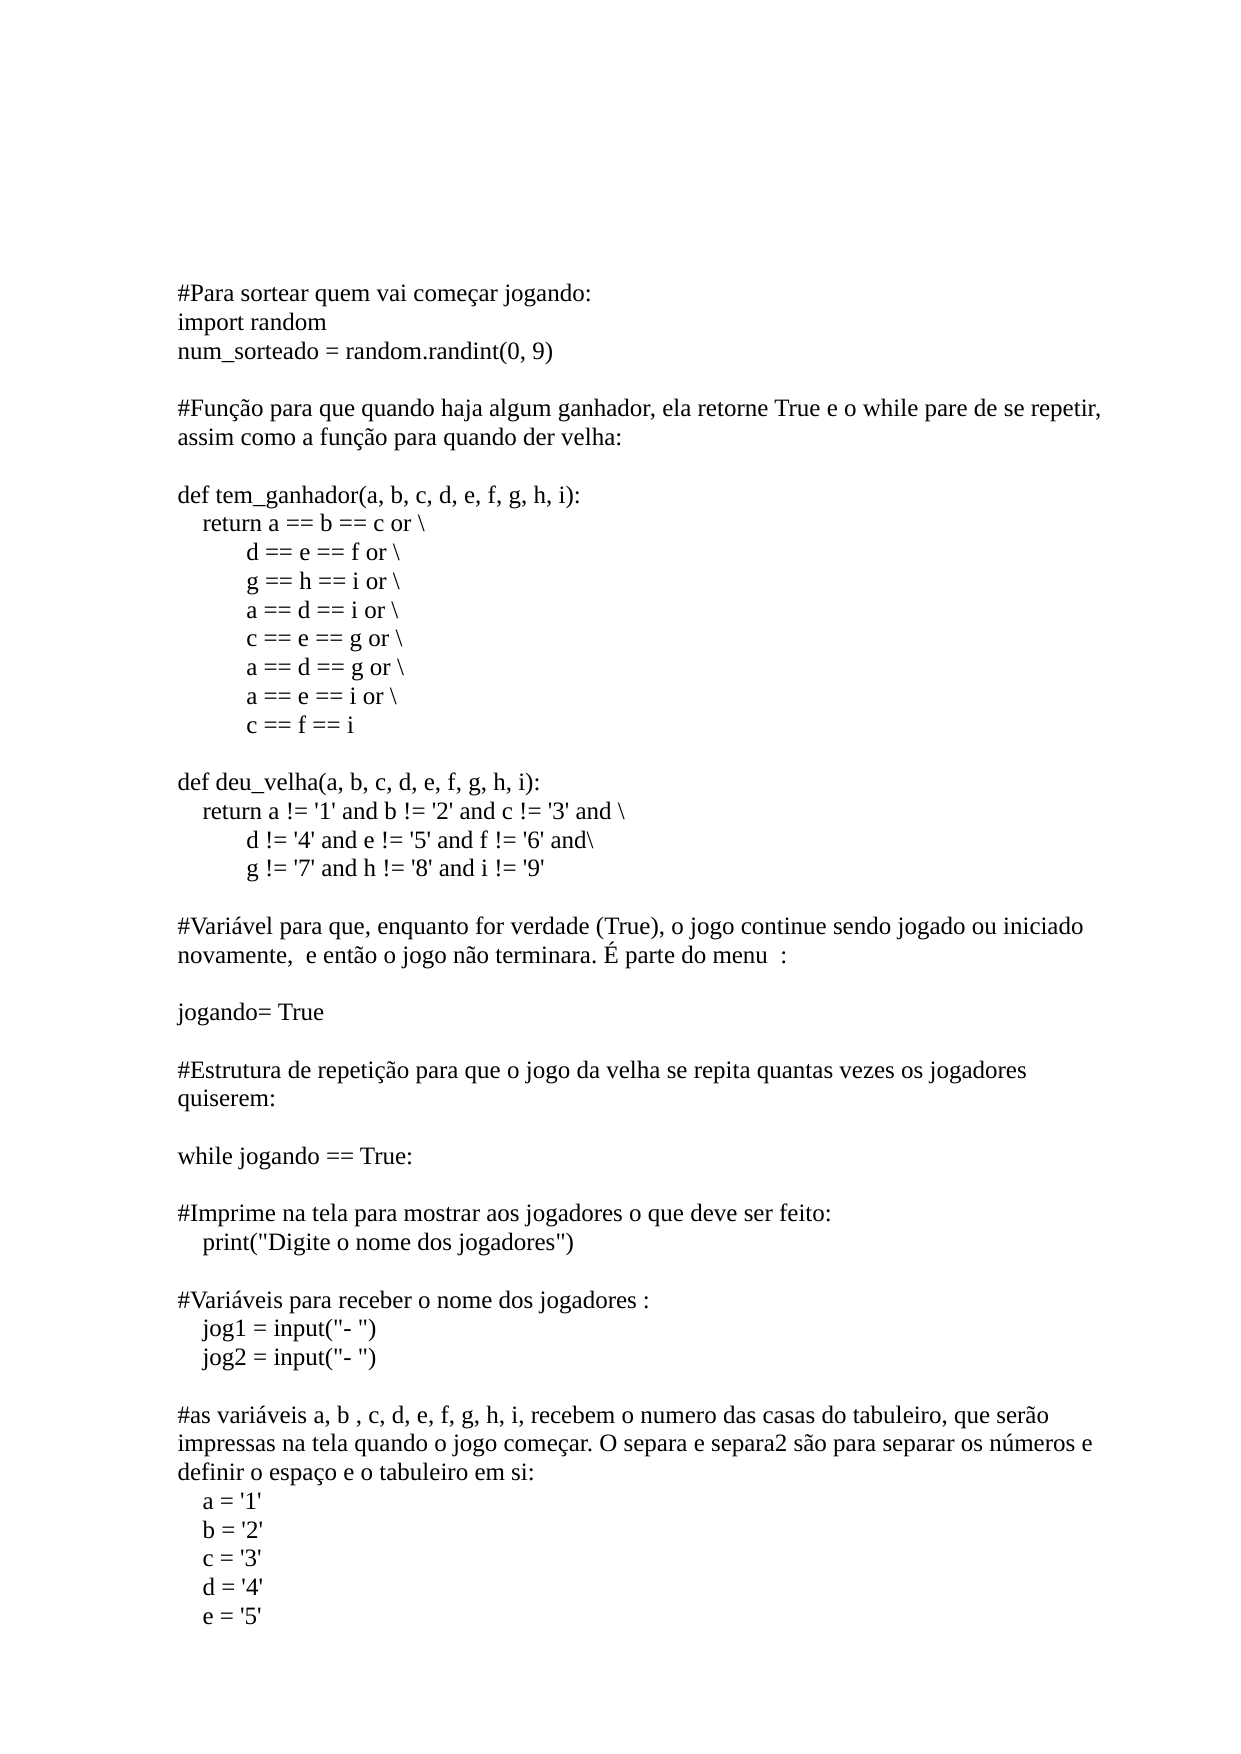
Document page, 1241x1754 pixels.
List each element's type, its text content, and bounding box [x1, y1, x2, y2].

text #Variável para que, enquanto for verdade (True), o jogo continue sendo jogado ou iniciado novamente, e então o jogo não terminara. É parte do menu : [177, 911, 1122, 968]
text print("Digite o nome dos jogadores") [177, 1227, 1122, 1256]
text jogando= True [177, 997, 1122, 1026]
text c = '3' [177, 1543, 1122, 1572]
text b = '2' [177, 1515, 1122, 1543]
text a == e == i or \ [177, 681, 1122, 710]
text c == e == g or \ [177, 623, 1122, 652]
text def tem_ganhador(a, b, c, d, e, f, g, h, i): [177, 480, 1122, 508]
text #Estrutura de repetição para que o jogo da velha se repita quantas vezes os jogadores quiserem: [177, 1055, 1122, 1112]
text d = '4' [177, 1572, 1122, 1601]
text a == d == i or \ [177, 595, 1122, 623]
text return a != '1' and b != '2' and c != '3' and \ [177, 796, 1122, 825]
text import random [177, 307, 1122, 336]
text #Variáveis para receber o nome dos jogadores : [177, 1285, 1122, 1313]
text g == h == i or \ [177, 566, 1122, 595]
text #as variáveis a, b , c, d, e, f, g, h, i, recebem o numero das casas do tabuleiro, que serão impressas na tela quando o jogo começar. O separa e separa2 são para separar os números e definir o espaço e o tabuleiro em si: [177, 1400, 1122, 1486]
text c == f == i [177, 710, 1122, 738]
text d == e == f or \ [177, 537, 1122, 566]
text def deu_velha(a, b, c, d, e, f, g, h, i): [177, 767, 1122, 796]
text e = '5' [177, 1601, 1122, 1630]
text while jogando == True: [177, 1141, 1122, 1170]
text a = '1' [177, 1486, 1122, 1515]
text #Para sortear quem vai começar jogando: [177, 278, 1122, 307]
text return a == b == c or \ [177, 508, 1122, 537]
text d != '4' and e != '5' and f != '6' and\ [177, 825, 1122, 853]
text #Função para que quando haja algum ganhador, ela retorne True e o while pare de se repetir, assim como a função para quando der velha: [177, 393, 1122, 451]
text a == d == g or \ [177, 652, 1122, 681]
text g != '7' and h != '8' and i != '9' [177, 853, 1122, 882]
text num_sorteado = random.randint(0, 9) [177, 336, 1122, 365]
text jog1 = input("- ") [177, 1313, 1122, 1342]
text jog2 = input("- ") [177, 1342, 1122, 1371]
text #Imprime na tela para mostrar aos jogadores o que deve ser feito: [177, 1198, 1122, 1227]
